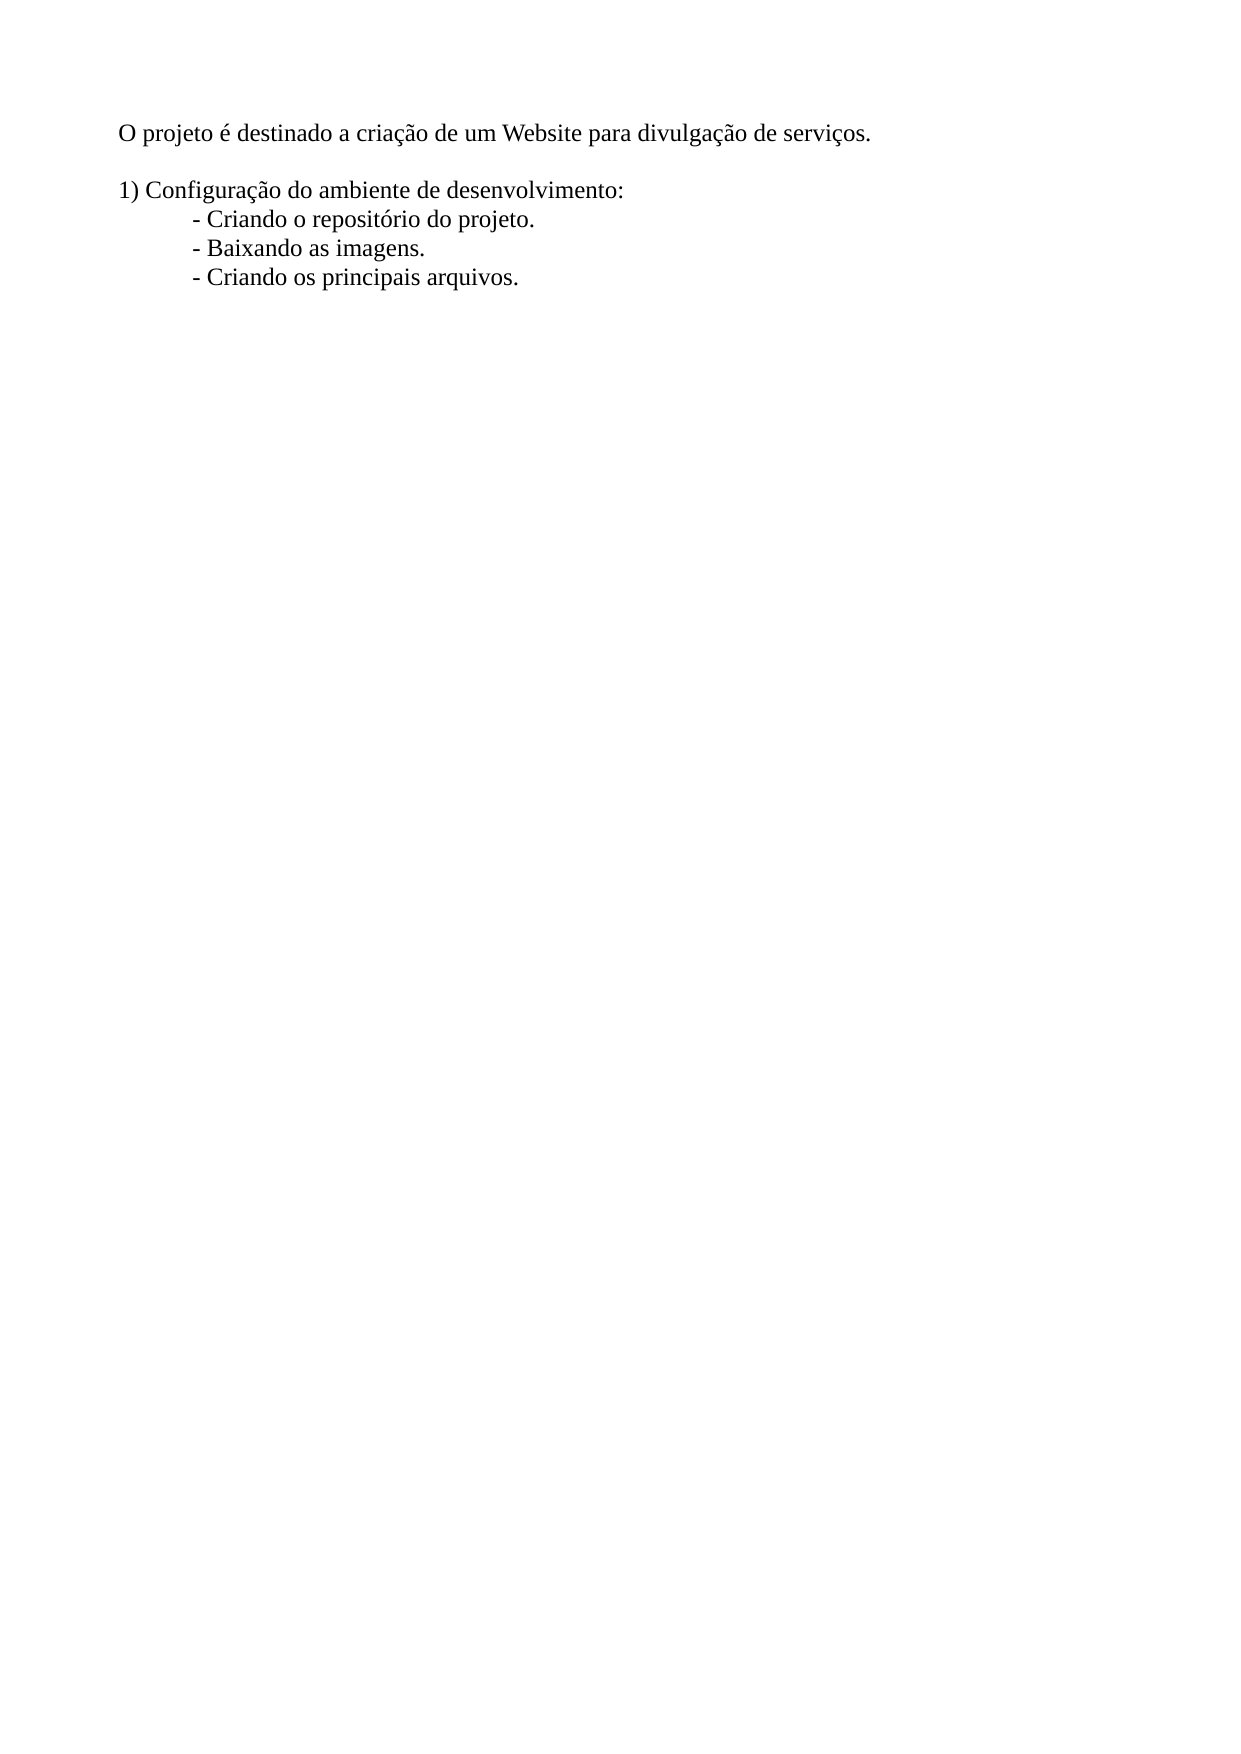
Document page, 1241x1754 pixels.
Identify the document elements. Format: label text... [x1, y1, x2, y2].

text - Criando os principais arquivos. [118, 262, 1122, 291]
text - Criando o repositório do projeto. [118, 204, 1122, 233]
text O projeto é destinado a criação de um Website para divulgação de serviços. [118, 118, 1122, 147]
text 1) Configuração do ambiente de desenvolvimento: [118, 176, 1122, 204]
text - Baixando as imagens. [118, 233, 1122, 262]
